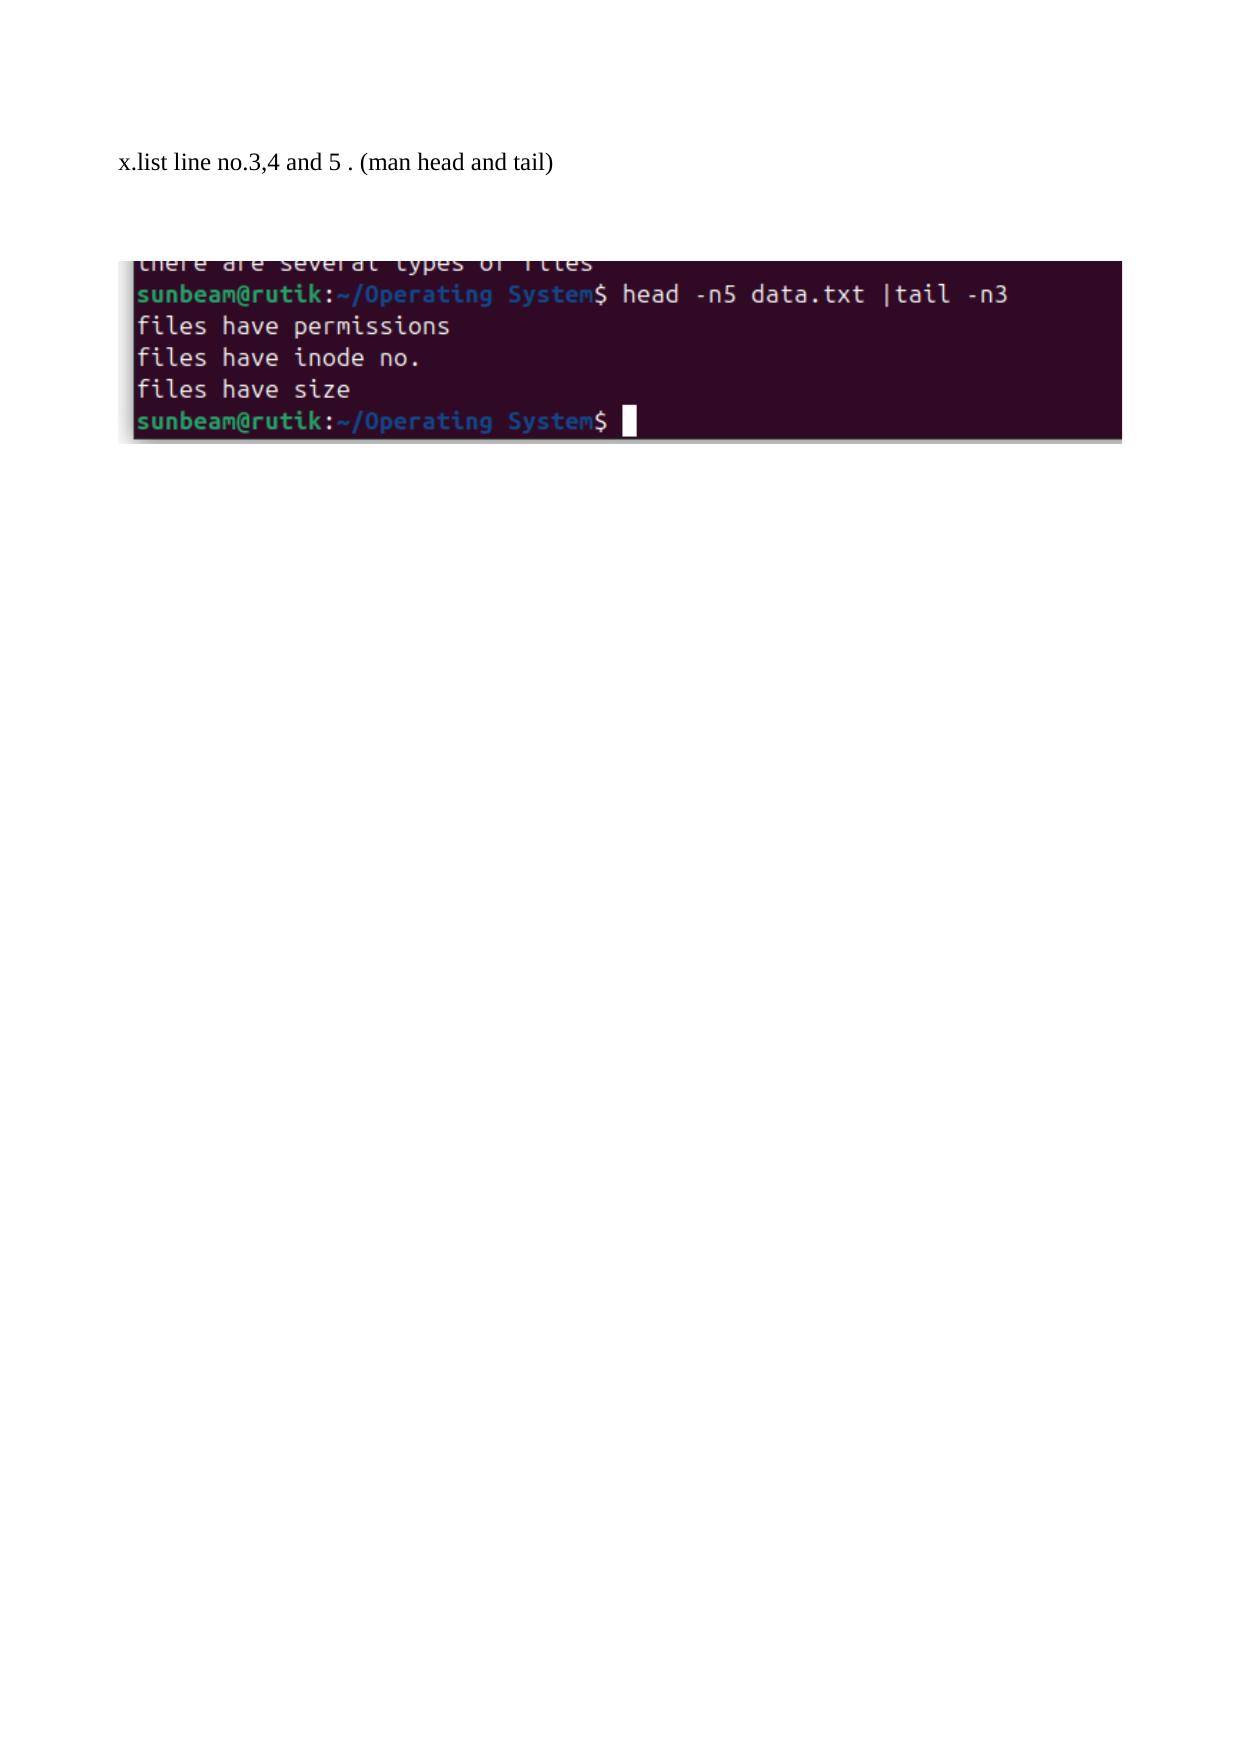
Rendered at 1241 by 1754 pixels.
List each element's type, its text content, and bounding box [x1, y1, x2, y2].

picture [118, 261, 1123, 444]
text x.list line no.3,4 and 5 . (man head and tail) [118, 147, 1122, 176]
